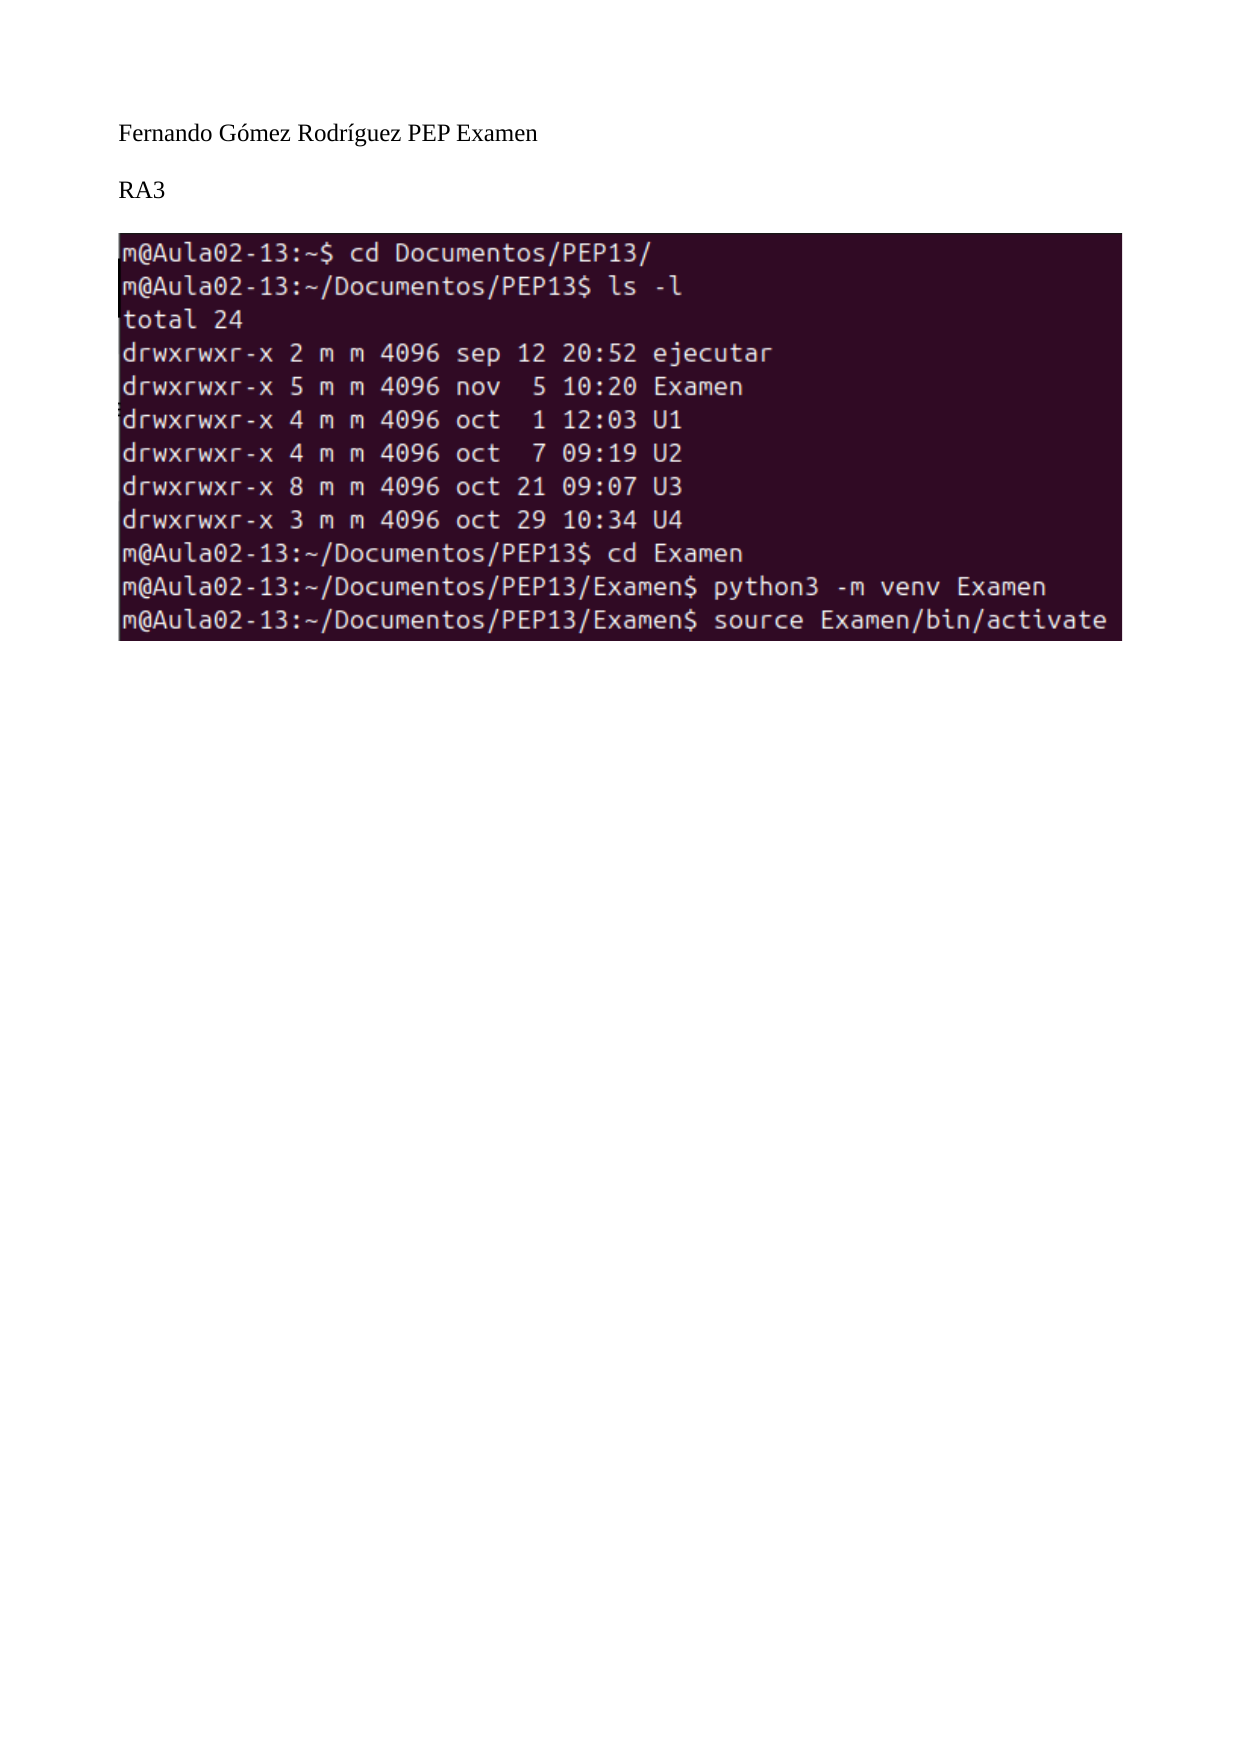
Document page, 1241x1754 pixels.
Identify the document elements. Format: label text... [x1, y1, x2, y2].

picture [118, 233, 1123, 641]
text Fernando Gómez Rodríguez PEP Examen [118, 118, 1122, 147]
text RA3 [118, 176, 1122, 204]
